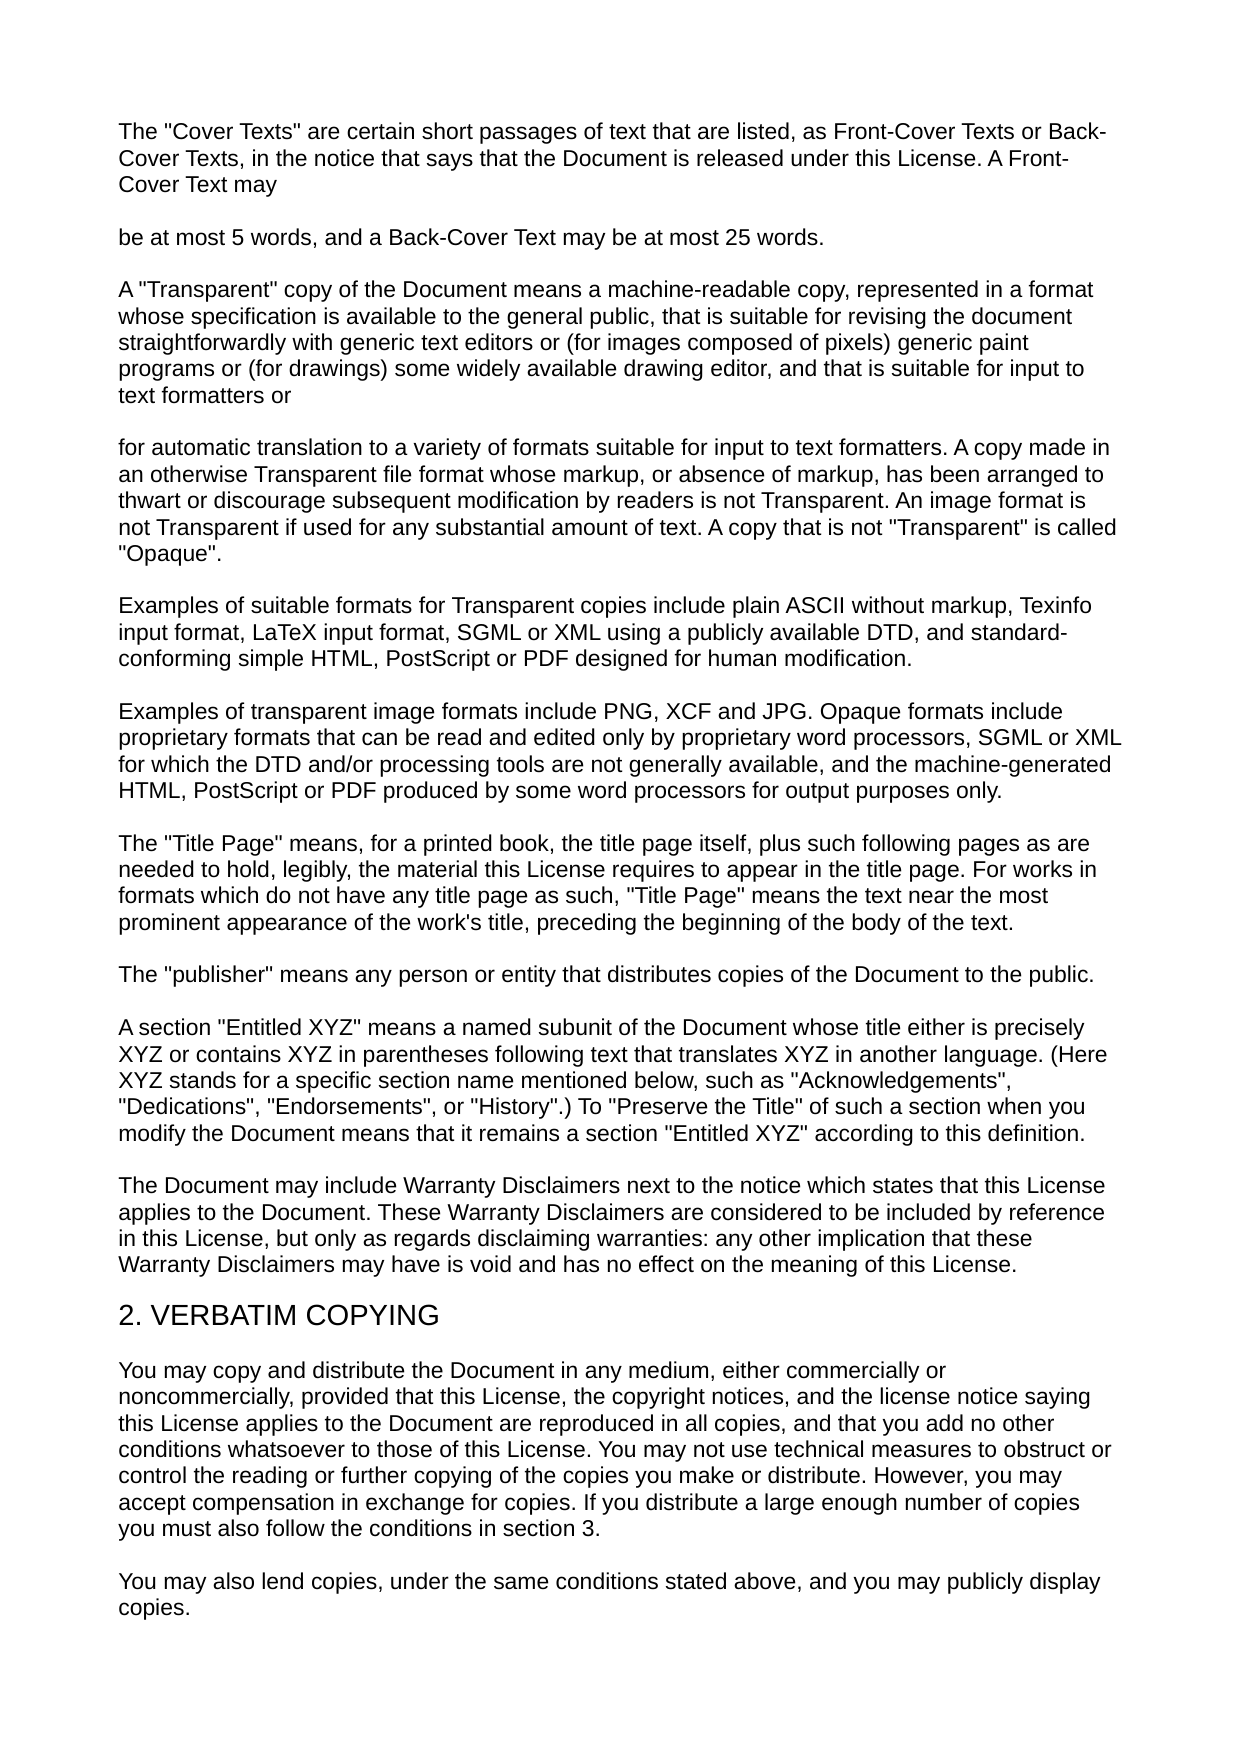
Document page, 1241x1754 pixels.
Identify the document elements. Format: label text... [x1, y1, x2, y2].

text The "Cover Texts" are certain short passages of text that are listed, as Front-Cover Texts or Back-Cover Texts, in the notice that says that the Document is released under this License. A Front-Cover Text may [118, 118, 1122, 197]
text You may copy and distribute the Document in any medium, either commercially or noncommercially, provided that this License, the copyright notices, and the license notice saying this License applies to the Document are reproduced in all copies, and that you add no other conditions whatsoever to those of this License. You may not use technical measures to obstruct or control the reading or further copying of the copies you make or distribute. However, you may accept compensation in exchange for copies. If you distribute a large enough number of copies you must also follow the conditions in section 3. [118, 1344, 1122, 1541]
text Examples of suitable formats for Transparent copies include plain ASCII without markup, Texinfo input format, LaTeX input format, SGML or XML using a publicly available DTD, and standard-conforming simple HTML, PostScript or PDF designed for human modification. [118, 579, 1122, 672]
text be at most 5 words, and a Back-Cover Text may be at most 25 words. [118, 210, 1122, 250]
text 2. VERBATIM COPYING [118, 1290, 1122, 1332]
text You may also lend copies, under the same conditions stated above, and you may publicly display copies. [118, 1554, 1122, 1620]
text A section "Entitled XYZ" means a named subunit of the Document whose title either is precisely XYZ or contains XYZ in parentheses following text that translates XYZ in another language. (Here XYZ stands for a specific section name mentioned below, such as "Acknowledgements", "Dedications", "Endorsements", or "History".) To "Preserve the Title" of such a section when you modify the Document means that it remains a section "Entitled XYZ" according to this definition. [118, 1000, 1122, 1146]
text for automatic translation to a variety of formats suitable for input to text formatters. A copy made in an otherwise Transparent file format whose markup, or absence of markup, has been arranged to thwart or discourage subsequent modification by readers is not Transparent. An image format is not Transparent if used for any substantial amount of text. A copy that is not "Transparent" is called "Opaque". [118, 421, 1122, 566]
text The "publisher" means any person or entity that distributes copies of the Document to the public. [118, 948, 1122, 988]
text The "Title Page" means, for a printed book, the title page itself, plus such following pages as are needed to hold, legibly, the material this License requires to appear in the title page. For works in formats which do not have any title page as such, "Title Page" means the text near the most prominent appearance of the work's title, preceding the beginning of the body of the text. [118, 816, 1122, 935]
text Examples of transparent image formats include PNG, XCF and JPG. Opaque formats include proprietary formats that can be read and edited only by proprietary word processors, SGML or XML for which the DTD and/or processing tools are not generally available, and the machine-generated HTML, PostScript or PDF produced by some word processors for output purposes only. [118, 684, 1122, 803]
text A "Transparent" copy of the Document means a machine-readable copy, represented in a format whose specification is available to the general public, that is suitable for revising the document straightforwardly with generic text editors or (for images composed of pixels) generic paint programs or (for drawings) some widely available drawing editor, and that is suitable for input to text formatters or [118, 262, 1122, 408]
text The Document may include Warranty Disclaimers next to the notice which states that this License applies to the Document. These Warranty Disclaimers are considered to be included by reference in this License, but only as regards disclaiming warranties: any other implication that these Warranty Disclaimers may have is void and has no effect on the meaning of this License. [118, 1158, 1122, 1278]
